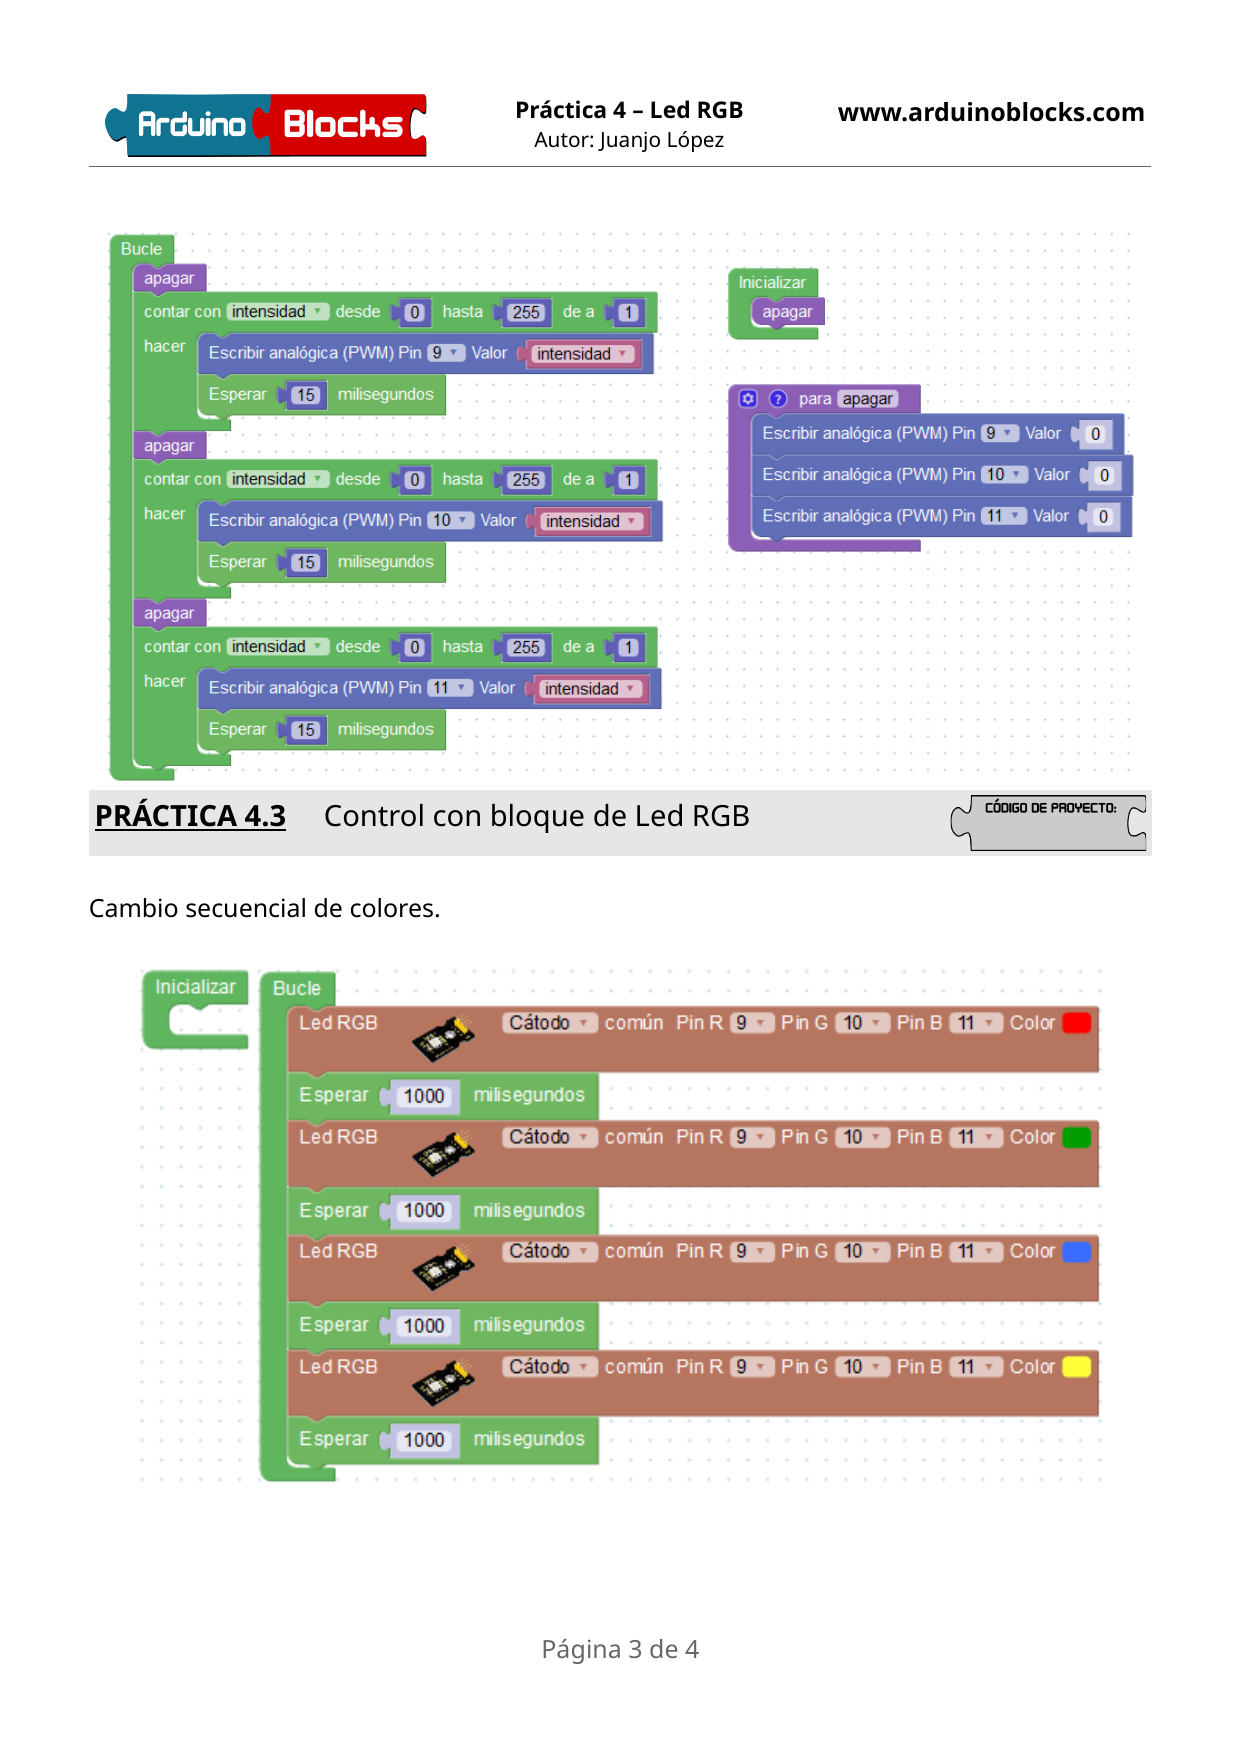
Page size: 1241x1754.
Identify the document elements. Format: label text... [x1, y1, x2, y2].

table_header PRÁCTICA 4.3 [89, 790, 318, 856]
table_header Control con bloque de Led RGB [318, 790, 945, 856]
table_header [89, 224, 1152, 790]
text Cambio secuencial de colores. [88, 891, 1152, 924]
picture [103, 230, 1137, 785]
table_header [89, 959, 1152, 1534]
picture [950, 795, 1147, 851]
picture [105, 94, 427, 157]
picture [134, 964, 1107, 1494]
table_header [945, 790, 1152, 856]
